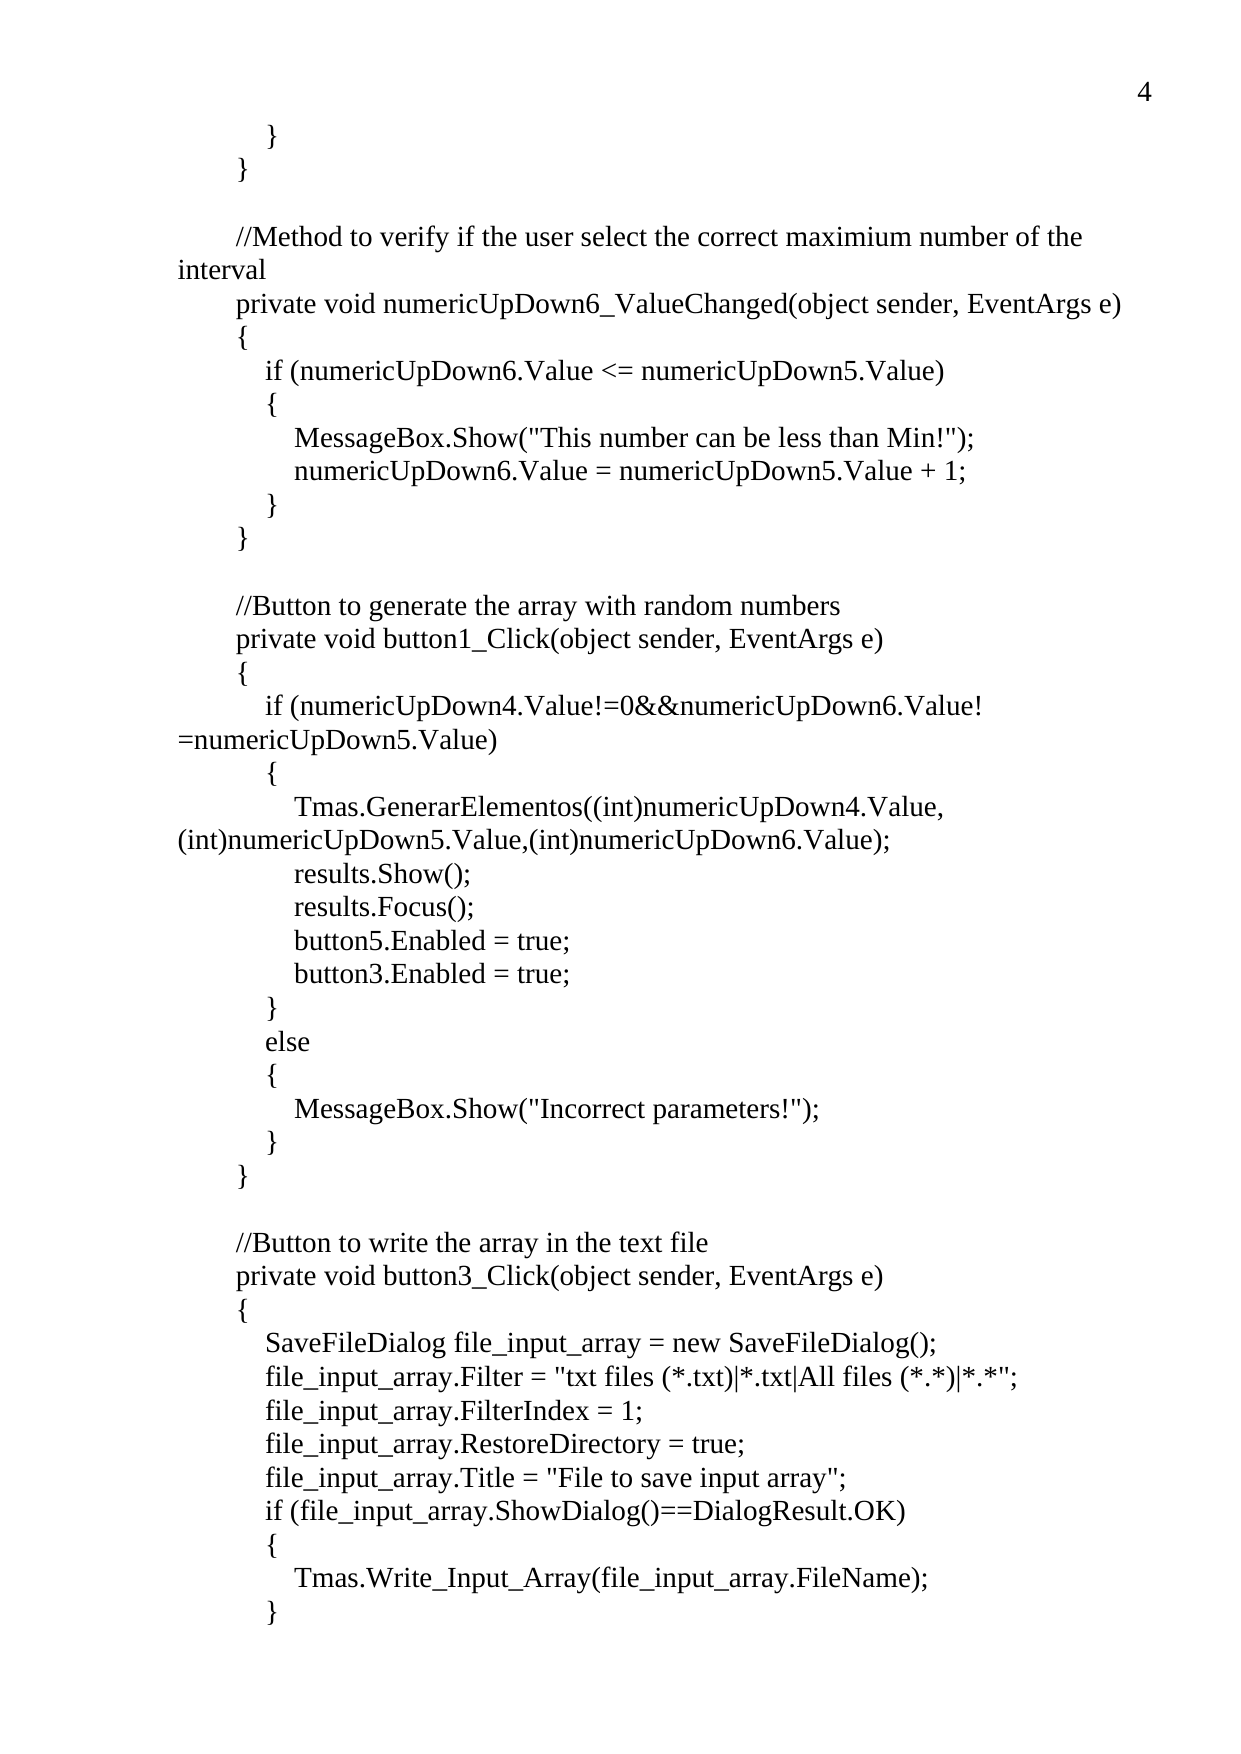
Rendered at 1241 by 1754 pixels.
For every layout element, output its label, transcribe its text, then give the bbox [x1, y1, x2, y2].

text file_input_array.Title = "File to save input array"; [177, 1460, 1152, 1493]
text private void numericUpDown6_ValueChanged(object sender, EventArgs e) [177, 286, 1152, 319]
text results.Show(); [177, 856, 1152, 889]
text //Button to write the array in the text file [177, 1225, 1152, 1258]
text } [177, 1594, 1152, 1627]
text file_input_array.Filter = "txt files (*.txt)|*.txt|All files (*.*)|*.*"; [177, 1359, 1152, 1393]
text private void button3_Click(object sender, EventArgs e) [177, 1258, 1152, 1292]
text } [177, 152, 1152, 185]
text } [177, 1158, 1152, 1191]
text MessageBox.Show("Incorrect parameters!"); [177, 1091, 1152, 1124]
text if (numericUpDown6.Value <= numericUpDown5.Value) [177, 353, 1152, 386]
text { [177, 1527, 1152, 1560]
text numericUpDown6.Value = numericUpDown5.Value + 1; [177, 453, 1152, 487]
text { [177, 386, 1152, 420]
text { [177, 319, 1152, 353]
text results.Focus(); [177, 889, 1152, 923]
text if (numericUpDown4.Value!=0&&numericUpDown6.Value!=numericUpDown5.Value) [177, 688, 1152, 755]
text SaveFileDialog file_input_array = new SaveFileDialog(); [177, 1326, 1152, 1359]
text } [177, 521, 1152, 554]
text { [177, 755, 1152, 789]
text { [177, 1057, 1152, 1091]
text //Method to verify if the user select the correct maximium number of the interval [177, 219, 1152, 286]
text button3.Enabled = true; [177, 957, 1152, 990]
text else [177, 1024, 1152, 1057]
text file_input_array.RestoreDirectory = true; [177, 1426, 1152, 1460]
text { [177, 655, 1152, 688]
text button5.Enabled = true; [177, 923, 1152, 957]
text MessageBox.Show("This number can be less than Min!"); [177, 420, 1152, 453]
text //Button to generate the array with random numbers [177, 588, 1152, 621]
text } [177, 1124, 1152, 1158]
text if (file_input_array.ShowDialog()==DialogResult.OK) [177, 1493, 1152, 1527]
text { [177, 1292, 1152, 1326]
text file_input_array.FilterIndex = 1; [177, 1393, 1152, 1426]
text } [177, 990, 1152, 1024]
text Tmas.GenerarElementos((int)numericUpDown4.Value,(int)numericUpDown5.Value,(int)numericUpDown6.Value); [177, 789, 1152, 856]
text } [177, 118, 1152, 152]
text } [177, 487, 1152, 521]
text private void button1_Click(object sender, EventArgs e) [177, 621, 1152, 655]
text Tmas.Write_Input_Array(file_input_array.FileName); [177, 1560, 1152, 1594]
